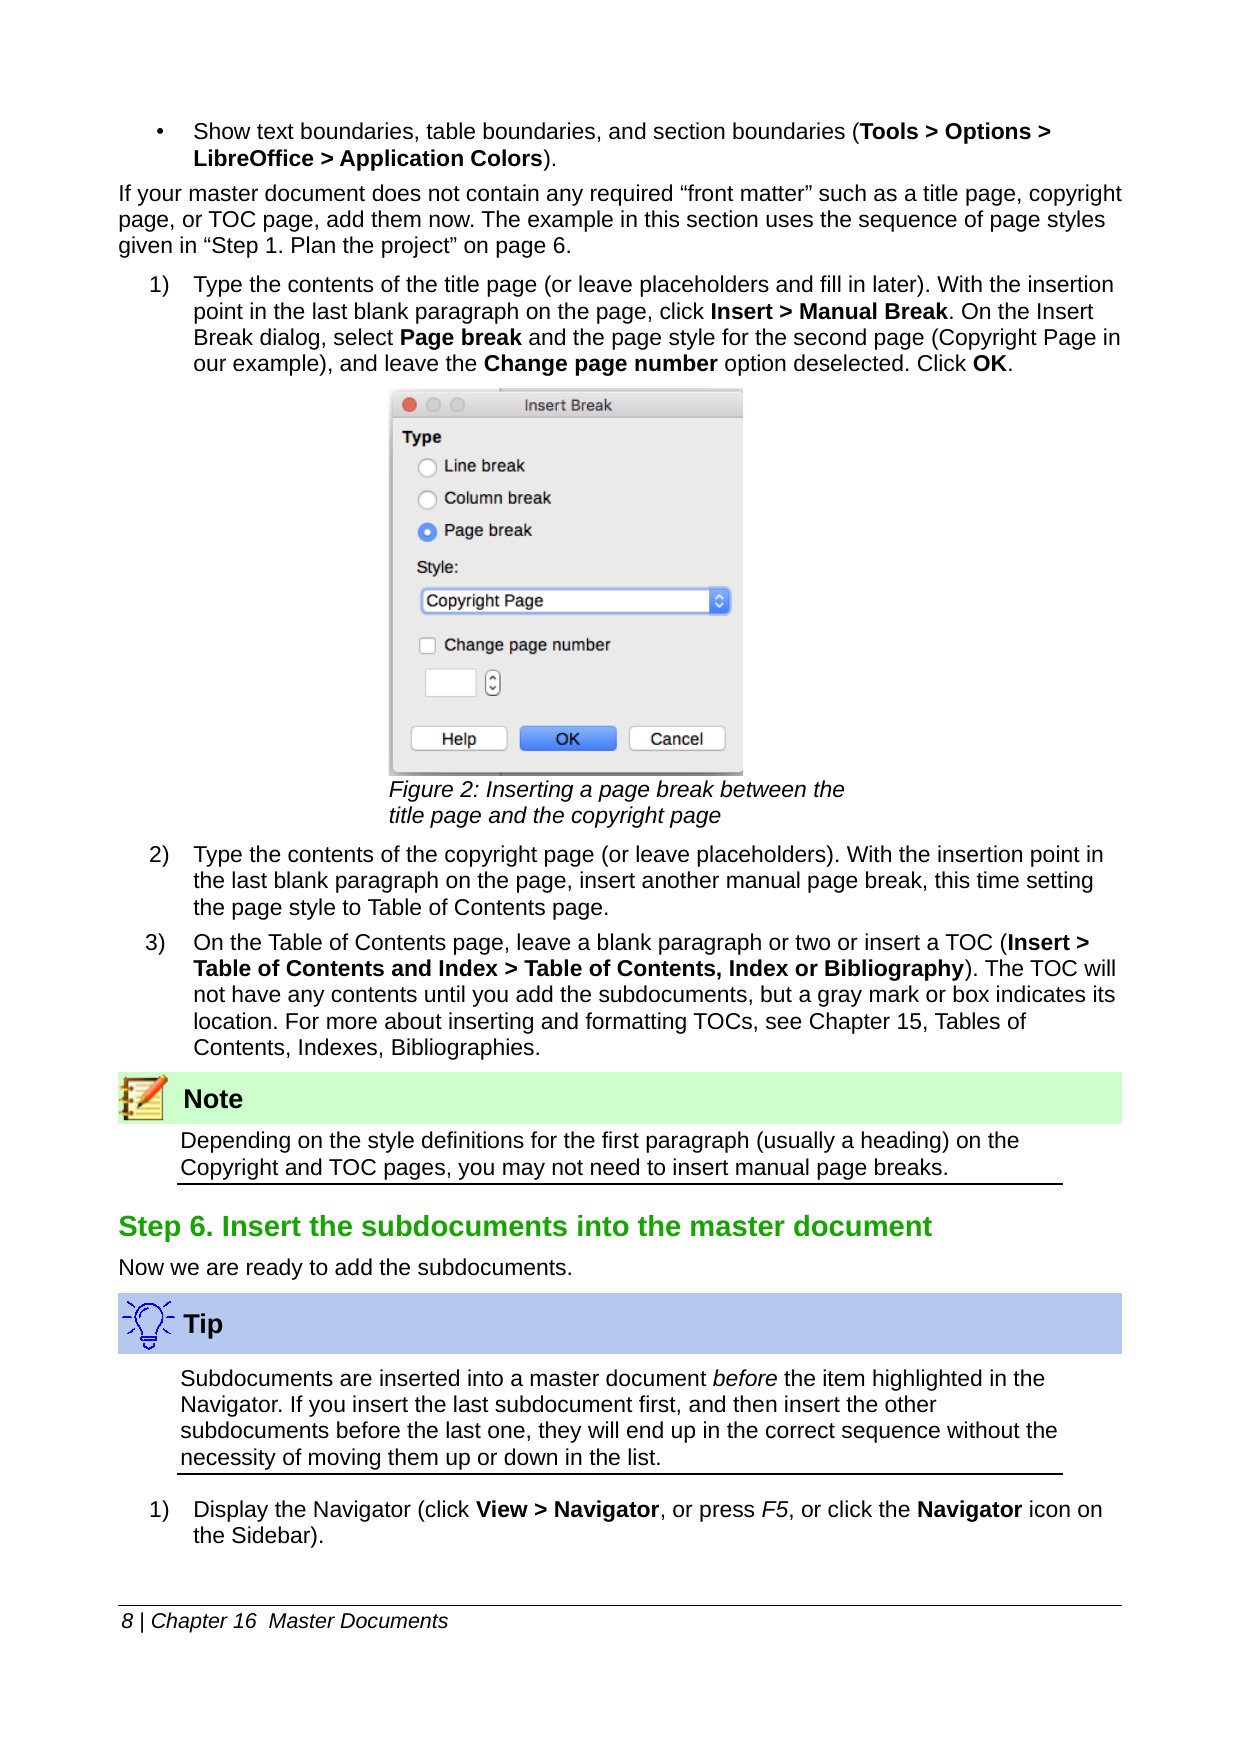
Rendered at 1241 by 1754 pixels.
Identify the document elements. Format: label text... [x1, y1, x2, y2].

picture [388, 388, 744, 776]
list Display the Navigator (click View > Navigator, or press F5, or click the Navigator icon on the Sidebar). [169, 1496, 1122, 1549]
subtitle Tip [179, 1293, 1122, 1354]
text If your master document does not contain any required “front matter” such as a title page, copyright page, or TOC page, add them now. The example in this section uses the sequence of page styles given in “Step 1. Plan the project” on page 6. [118, 180, 1122, 259]
list On the Table of Contents page, leave a blank paragraph or two or insert a TOC (Insert > Table of Contents and Index > Table of Contents, Index or Bibliography). The TOC will not have any contents until you add the subdocuments, but a gray mark or box indicates its location. For more about inserting and formatting TOCs, see Chapter 15, Tables of Contents, Indexes, Bibliographies. [165, 929, 1122, 1060]
list Type the contents of the copyright page (or leave placeholders). With the insertion point in the last blank paragraph on the page, insert another manual page break, this time setting the page style to Table of Contents page. [169, 841, 1122, 920]
text Depending on the style definitions for the first paragraph (usually a heading) on the Copyright and TOC pages, you may not need to insert manual page breaks. [177, 1124, 1063, 1183]
text Now we are ready to add the subdocuments. [118, 1254, 1122, 1280]
picture [119, 1073, 170, 1124]
picture [119, 1293, 179, 1354]
text Figure 2: Inserting a page break between the title page and the copyright page [389, 776, 851, 829]
text Subdocuments are inserted into a master document before the item highlighted in the Navigator. If you insert the last subdocument first, and then insert the other subdocuments before the last one, they will end up in the correct sequence without the necessity of moving them up or down in the list. [177, 1362, 1063, 1473]
list Show text boundaries, table boundaries, and section boundaries (Tools > Options > LibreOffice > Application Colors). [156, 118, 1122, 171]
subtitle Note [118, 1072, 1122, 1124]
list Type the contents of the title page (or leave placeholders and fill in later). With the insertion point in the last blank paragraph on the page, click Insert > Manual Break. On the Insert Break dialog, select Page break and the page style for the second page (Copyright Page in our example), and leave the Change page number option deselected. Click OK. [169, 271, 1122, 377]
subtitle Step 6. Insert the subdocuments into the master document [118, 1209, 1122, 1242]
